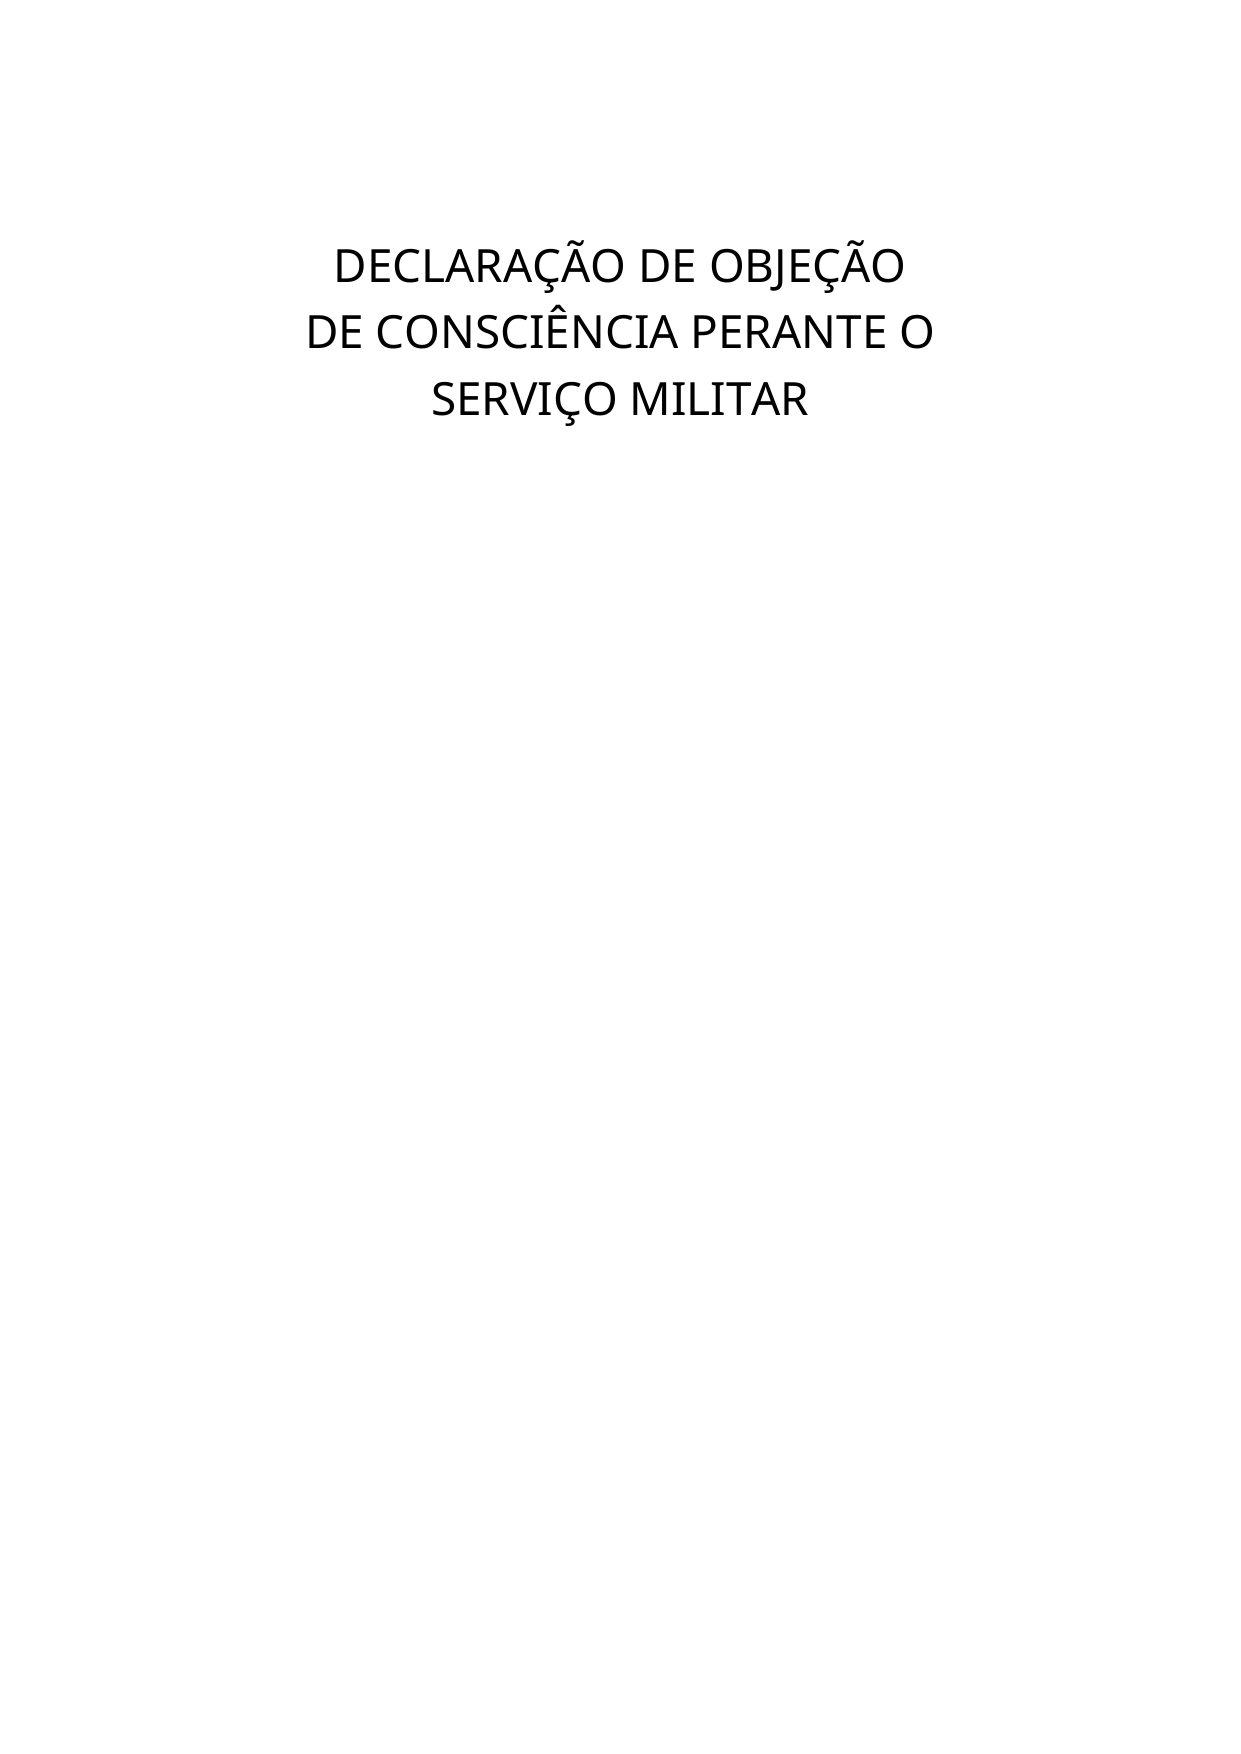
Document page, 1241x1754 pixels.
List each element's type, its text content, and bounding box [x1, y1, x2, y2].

text DECLARAÇÃO DE OBJEÇÃO DE CONSCIÊNCIA PERANTE O SERVIÇO MILITAR [300, 233, 940, 429]
